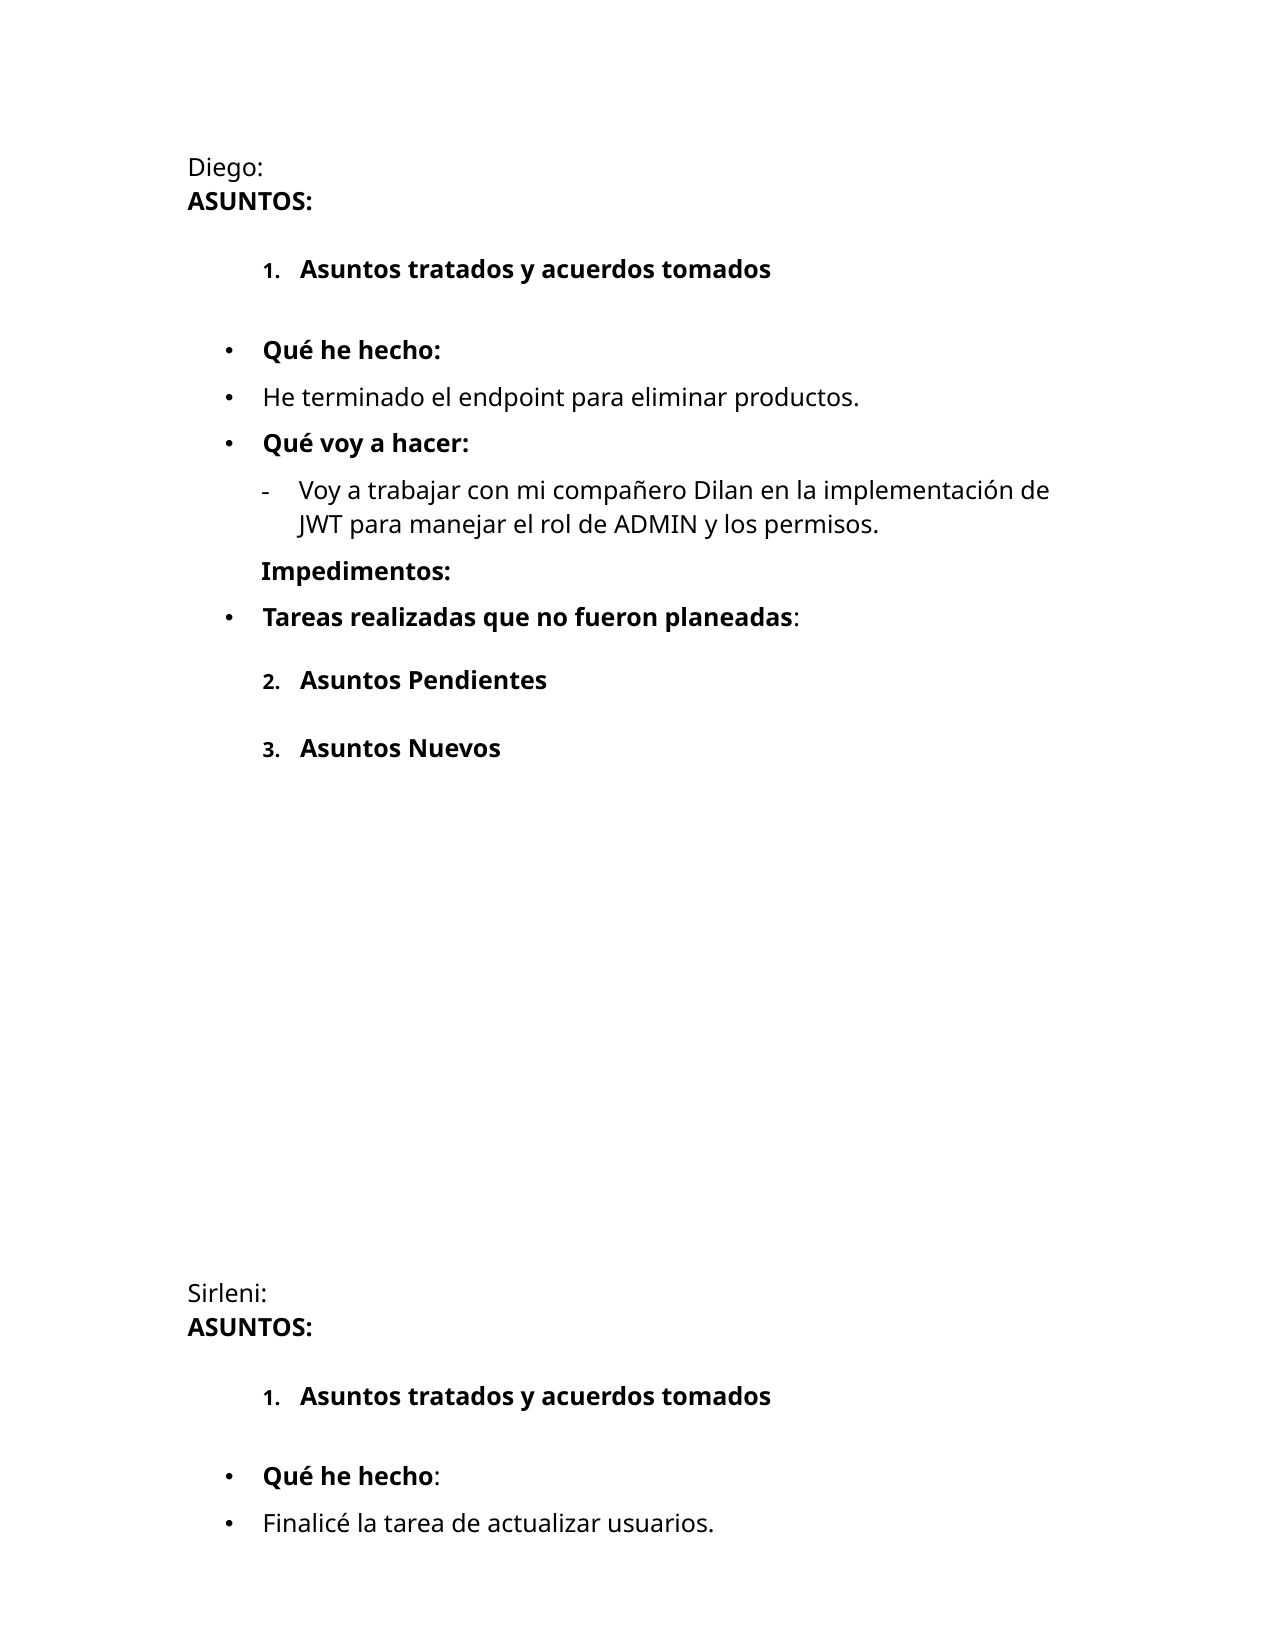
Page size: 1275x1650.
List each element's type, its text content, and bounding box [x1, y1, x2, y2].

text Diego: [187, 150, 1087, 184]
list Qué voy a hacer: [225, 426, 1087, 460]
text Impedimentos: [187, 553, 1087, 587]
list Asuntos Pendientes [262, 663, 1087, 697]
list He terminado el endpoint para eliminar productos. [225, 379, 1087, 413]
list Tareas realizadas que no fueron planeadas: [225, 600, 1087, 634]
list Qué he hecho: [225, 333, 1087, 367]
text ASUNTOS: [187, 1310, 1087, 1344]
list Asuntos tratados y acuerdos tomados [262, 1378, 1087, 1412]
list Qué he hecho: [225, 1459, 1087, 1493]
list Finalicé la tarea de actualizar usuarios. [225, 1505, 1087, 1539]
text ASUNTOS: [187, 184, 1087, 218]
list Asuntos tratados y acuerdos tomados [262, 252, 1087, 286]
list Voy a trabajar con mi compañero Dilan en la implementación de JWT para manejar el rol de ADMIN y los permisos. [261, 472, 1087, 541]
list Asuntos Nuevos [262, 731, 1087, 765]
text Sirleni: [187, 1276, 1087, 1310]
